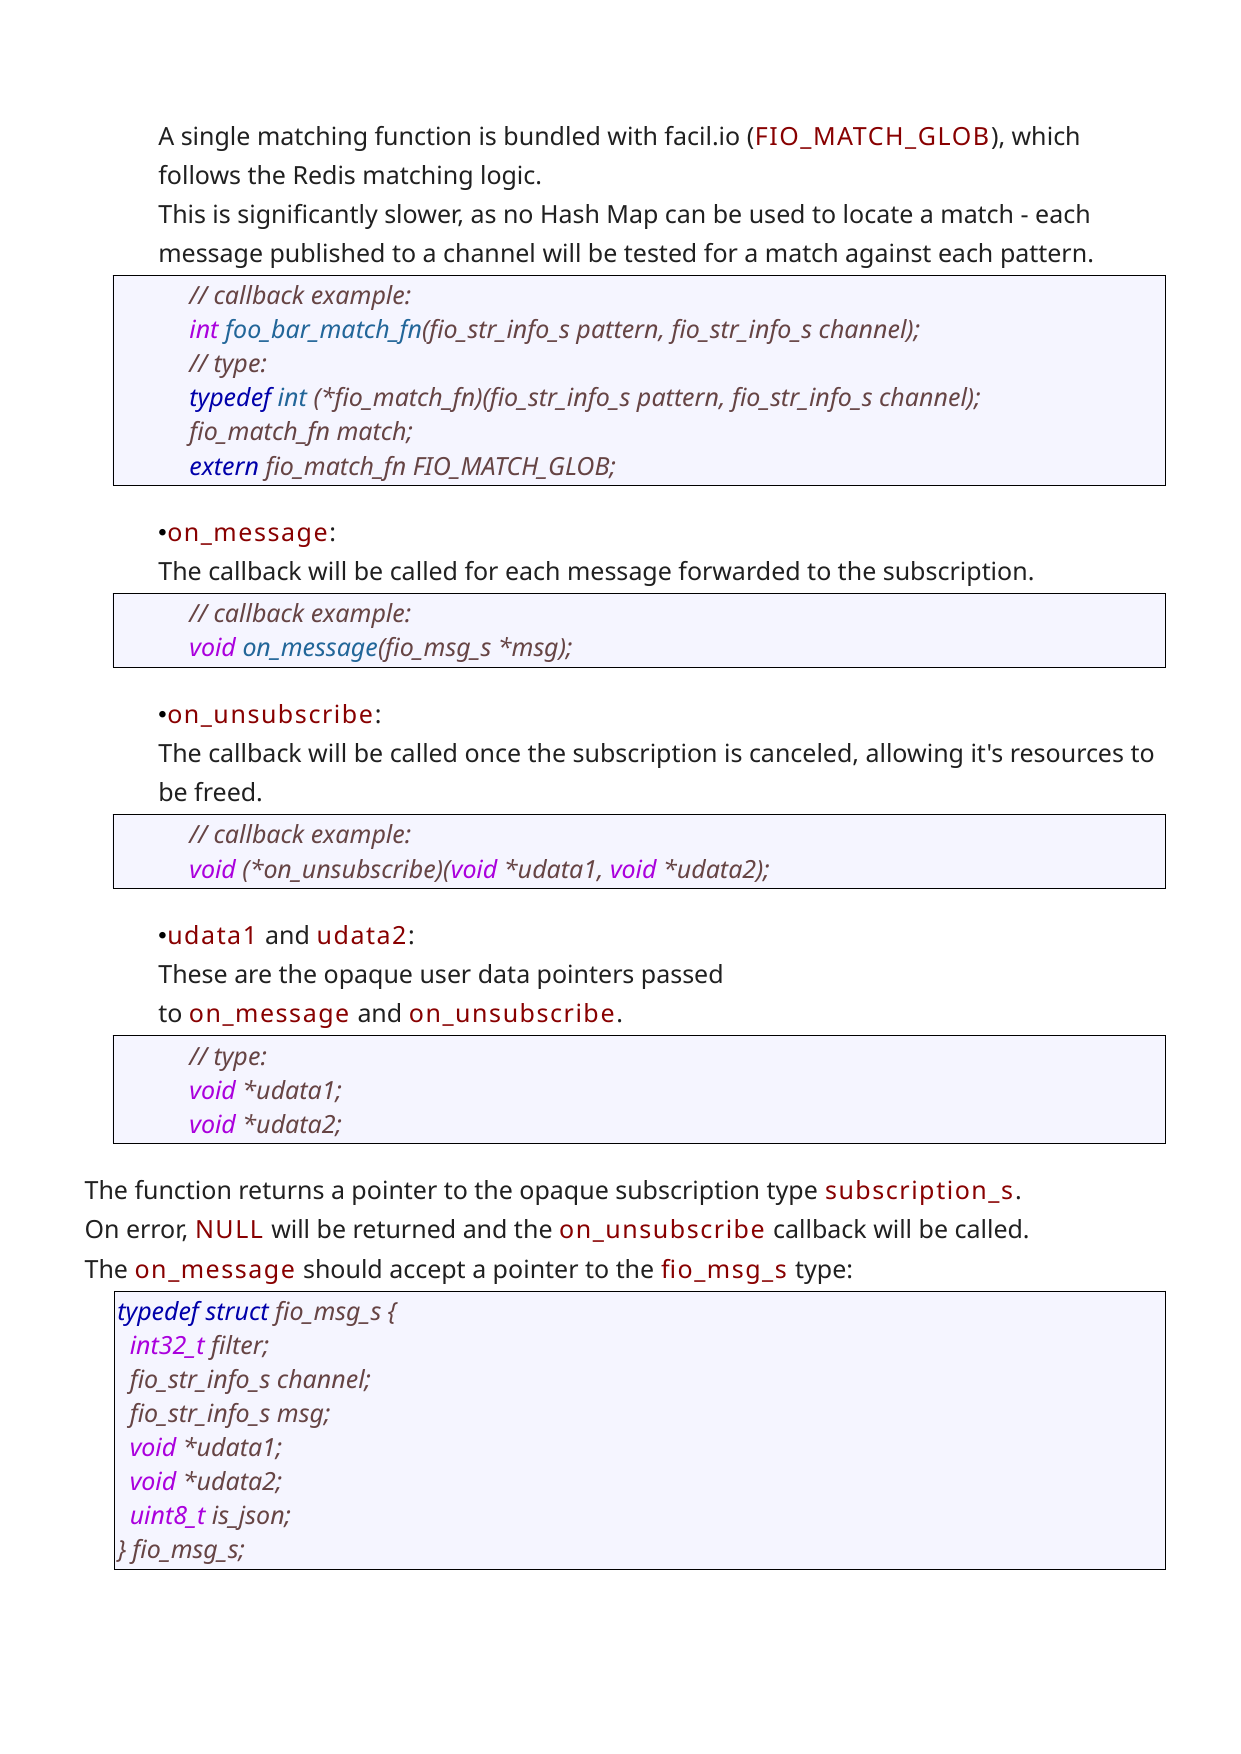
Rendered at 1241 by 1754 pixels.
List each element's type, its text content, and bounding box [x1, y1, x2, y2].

text The function returns a pointer to the opaque subscription type subscription_s. [84, 1173, 1166, 1207]
list void *udata2; [114, 1103, 1165, 1143]
list typedef int (*fio_match_fn)(fio_str_info_s pattern, fio_str_info_s channel); [114, 377, 1165, 411]
list void (*on_unsubscribe)(void *udata1, void *udata2); [114, 848, 1165, 888]
text void *udata1; [115, 1427, 1165, 1461]
list The callback will be called once the subscription is canceled, allowing it's resources to be freed. [84, 736, 1166, 809]
text uint8_t is_json; [115, 1495, 1165, 1529]
text int32_t filter; [115, 1324, 1165, 1359]
list // callback example: [114, 276, 1165, 309]
text fio_str_info_s msg; [115, 1393, 1165, 1427]
list on_unsubscribe: [84, 697, 1166, 731]
list // type: [114, 343, 1165, 377]
list extern fio_match_fn FIO_MATCH_GLOB; [114, 445, 1165, 485]
list on_message: [84, 515, 1166, 549]
text The on_message should accept a pointer to the fio_msg_s type: [84, 1251, 1166, 1285]
list A single matching function is bundled with facil.io (FIO_MATCH_GLOB), which follows the Redis matching logic. [84, 118, 1166, 191]
list udata1 and udata2: [84, 918, 1166, 952]
list // callback example: [114, 815, 1165, 848]
list int foo_bar_match_fn(fio_str_info_s pattern, fio_str_info_s channel); [114, 309, 1165, 343]
text fio_str_info_s channel; [115, 1359, 1165, 1393]
list // callback example: [114, 594, 1165, 627]
list // type: [114, 1036, 1165, 1069]
text } fio_msg_s; [115, 1529, 1165, 1569]
text On error, NULL will be returned and the on_unsubscribe callback will be called. [84, 1212, 1166, 1246]
list The callback will be called for each message forwarded to the subscription. [84, 554, 1166, 588]
list fio_match_fn match; [114, 411, 1165, 445]
text void *udata2; [115, 1461, 1165, 1495]
list void on_message(fio_msg_s *msg); [114, 627, 1165, 667]
list void *udata1; [114, 1069, 1165, 1103]
text typedef struct fio_msg_s { [115, 1292, 1165, 1324]
list This is significantly slower, as no Hash Map can be used to locate a match - each message published to a channel will be tested for a match against each pattern. [84, 196, 1166, 270]
list These are the opaque user data pointers passed to on_message and on_unsubscribe. [84, 957, 1166, 1030]
